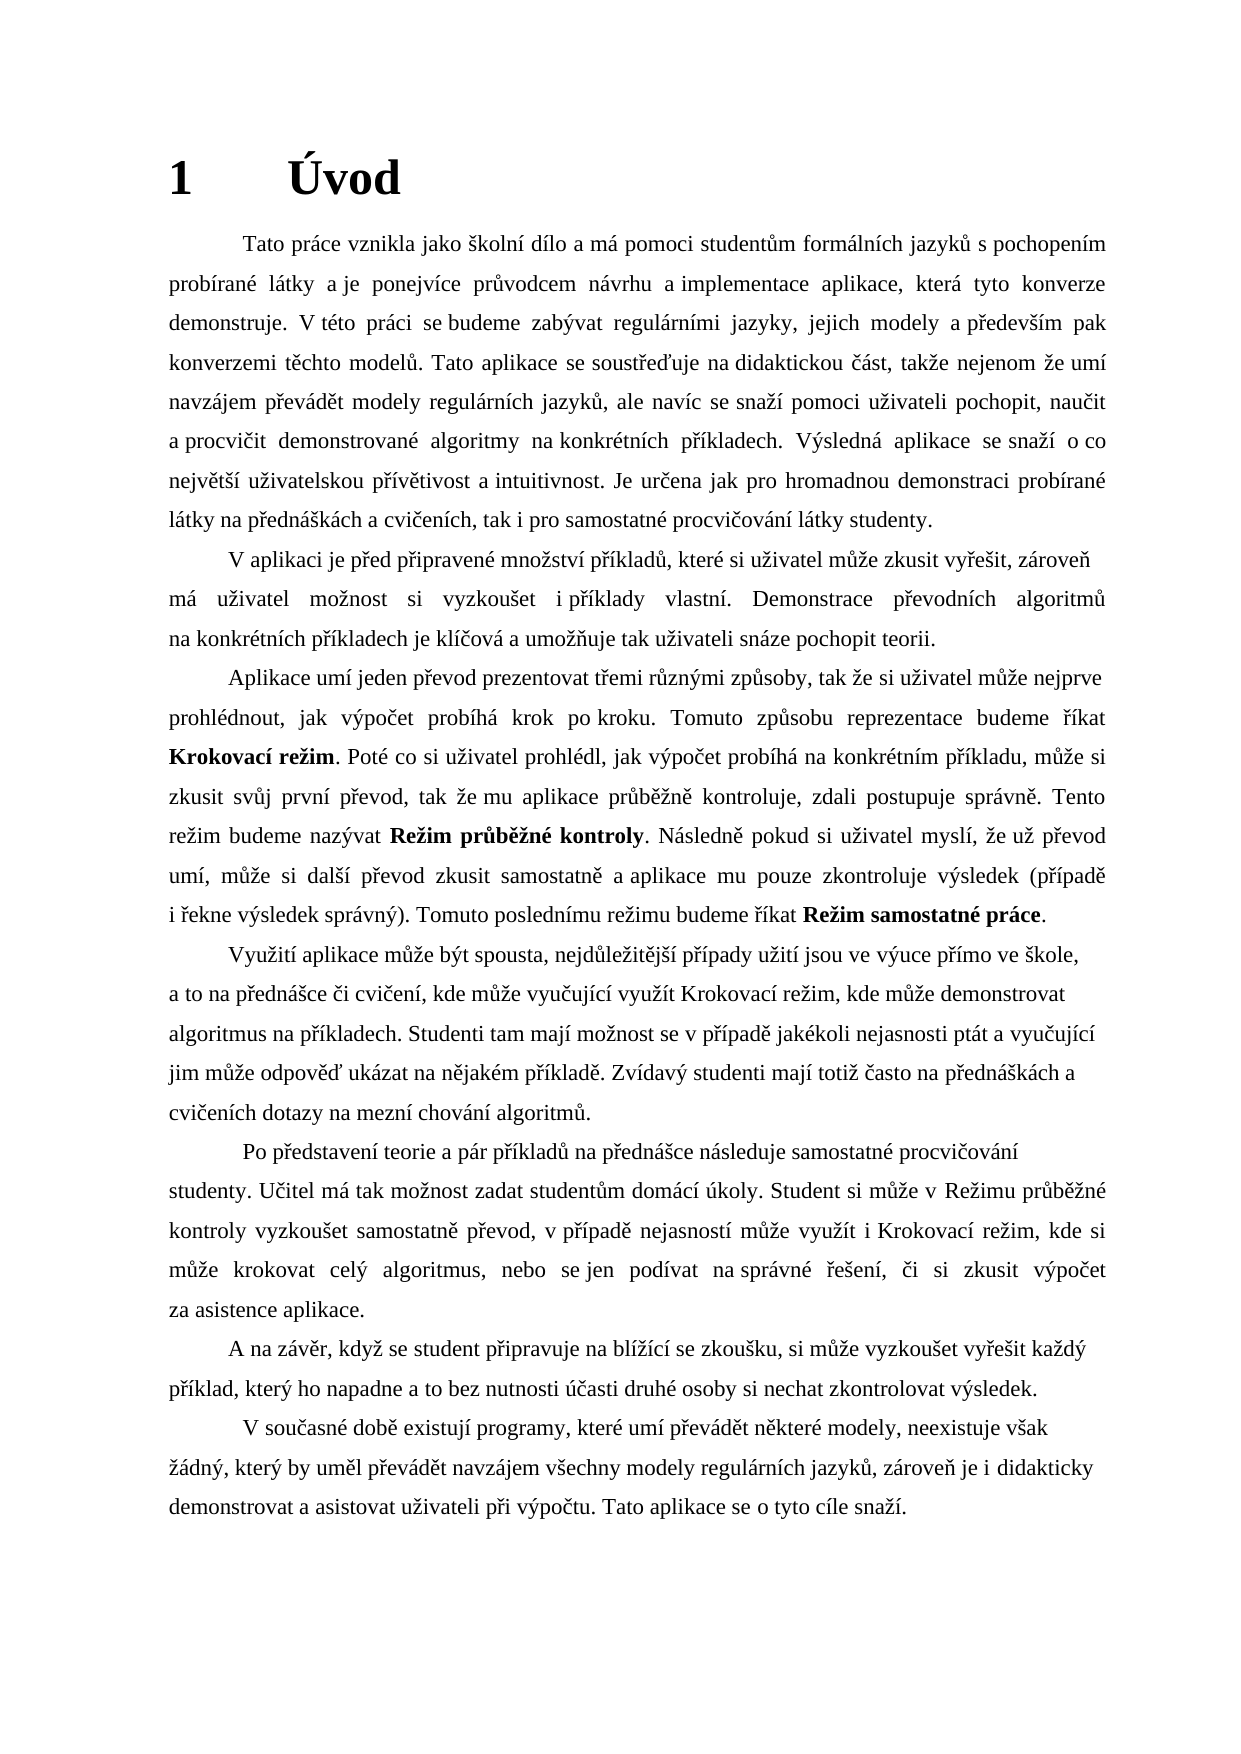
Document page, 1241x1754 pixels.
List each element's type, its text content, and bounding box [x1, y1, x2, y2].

text V aplikaci je před připravené množství příkladů, které si uživatel může zkusit vyřešit, zároveň [169, 546, 1106, 572]
text Tato práce vznikla jako školní dílo a má pomoci studentům formálních jazyků s pochopením probírané látky a je ponejvíce průvodcem návrhu a implementace aplikace, která tyto konverze demonstruje. V této práci se budeme zabývat regulárními jazyky, jejich modely a především pak konverzemi těchto modelů. Tato aplikace se soustřeďuje na didaktickou část, takže nejenom že umí navzájem převádět modely regulárních jazyků, ale navíc se snaží pomoci uživateli pochopit, naučit a procvičit demonstrované algoritmy na konkrétních příkladech. Výsledná aplikace se snaží o co největší uživatelskou přívětivost a intuitivnost. Je určena jak pro hromadnou demonstraci probírané látky na přednáškách a cvičeních, tak i pro samostatné procvičování látky studenty. [169, 230, 1106, 533]
text žádný, který by uměl převádět navzájem všechny modely regulárních jazyků, zároveň je i didakticky [169, 1454, 1106, 1480]
text jim může odpověď ukázat na nějakém příkladě. Zvídavý studenti mají totiž často na přednáškách a [169, 1059, 1106, 1086]
text Po představení teorie a pár příkladů na přednášce následuje samostatné procvičování [169, 1138, 1106, 1164]
text Využití aplikace může být spousta, nejdůležitější případy užití jsou ve výuce přímo ve škole, [169, 941, 1106, 967]
subtitle Úvod [169, 148, 1106, 205]
text má uživatel možnost si vyzkoušet i příklady vlastní. Demonstrace převodních algoritmů na konkrétních příkladech je klíčová a umožňuje tak uživateli snáze pochopit teorii. [169, 585, 1106, 651]
text prohlédnout, jak výpočet probíhá krok po kroku. Tomuto způsobu reprezentace budeme říkat Krokovací režim. Poté co si uživatel prohlédl, jak výpočet probíhá na konkrétním příkladu, může si zkusit svůj první převod, tak že mu aplikace průběžně kontroluje, zdali postupuje správně. Tento režim budeme nazývat Režim průběžné kontroly. Následně pokud si uživatel myslí, že už převod umí, může si další převod zkusit samostatně a aplikace mu pouze zkontroluje výsledek (případě i řekne výsledek správný). Tomuto poslednímu režimu budeme říkat Režim samostatné práce. [169, 704, 1106, 928]
text příklad, který ho napadne a to bez nutnosti účasti druhé osoby si nechat zkontrolovat výsledek. [169, 1375, 1106, 1401]
text Aplikace umí jeden převod prezentovat třemi různými způsoby, tak že si uživatel může nejprve [169, 664, 1106, 691]
text studenty. Učitel má tak možnost zadat studentům domácí úkoly. Student si může v Režimu průběžné kontroly vyzkoušet samostatně převod, v případě nejasností může využít i Krokovací režim, kde si může krokovat celý algoritmus, nebo se jen podívat na správné řešení, či si zkusit výpočet za asistence aplikace. [169, 1178, 1106, 1322]
text cvičeních dotazy na mezní chování algoritmů. [169, 1099, 1106, 1125]
text demonstrovat a asistovat uživateli při výpočtu. Tato aplikace se o tyto cíle snaží. [169, 1493, 1106, 1520]
text A na závěr, když se student připravuje na blížící se zkoušku, si může vyzkoušet vyřešit každý [169, 1336, 1106, 1362]
text a to na přednášce či cvičení, kde může vyučující využít Krokovací režim, kde může demonstrovat [169, 980, 1106, 1007]
text V současné době existují programy, které umí převádět některé modely, neexistuje však [169, 1414, 1106, 1441]
text algoritmus na příkladech. Studenti tam mají možnost se v případě jakékoli nejasnosti ptát a vyučující [169, 1020, 1106, 1046]
